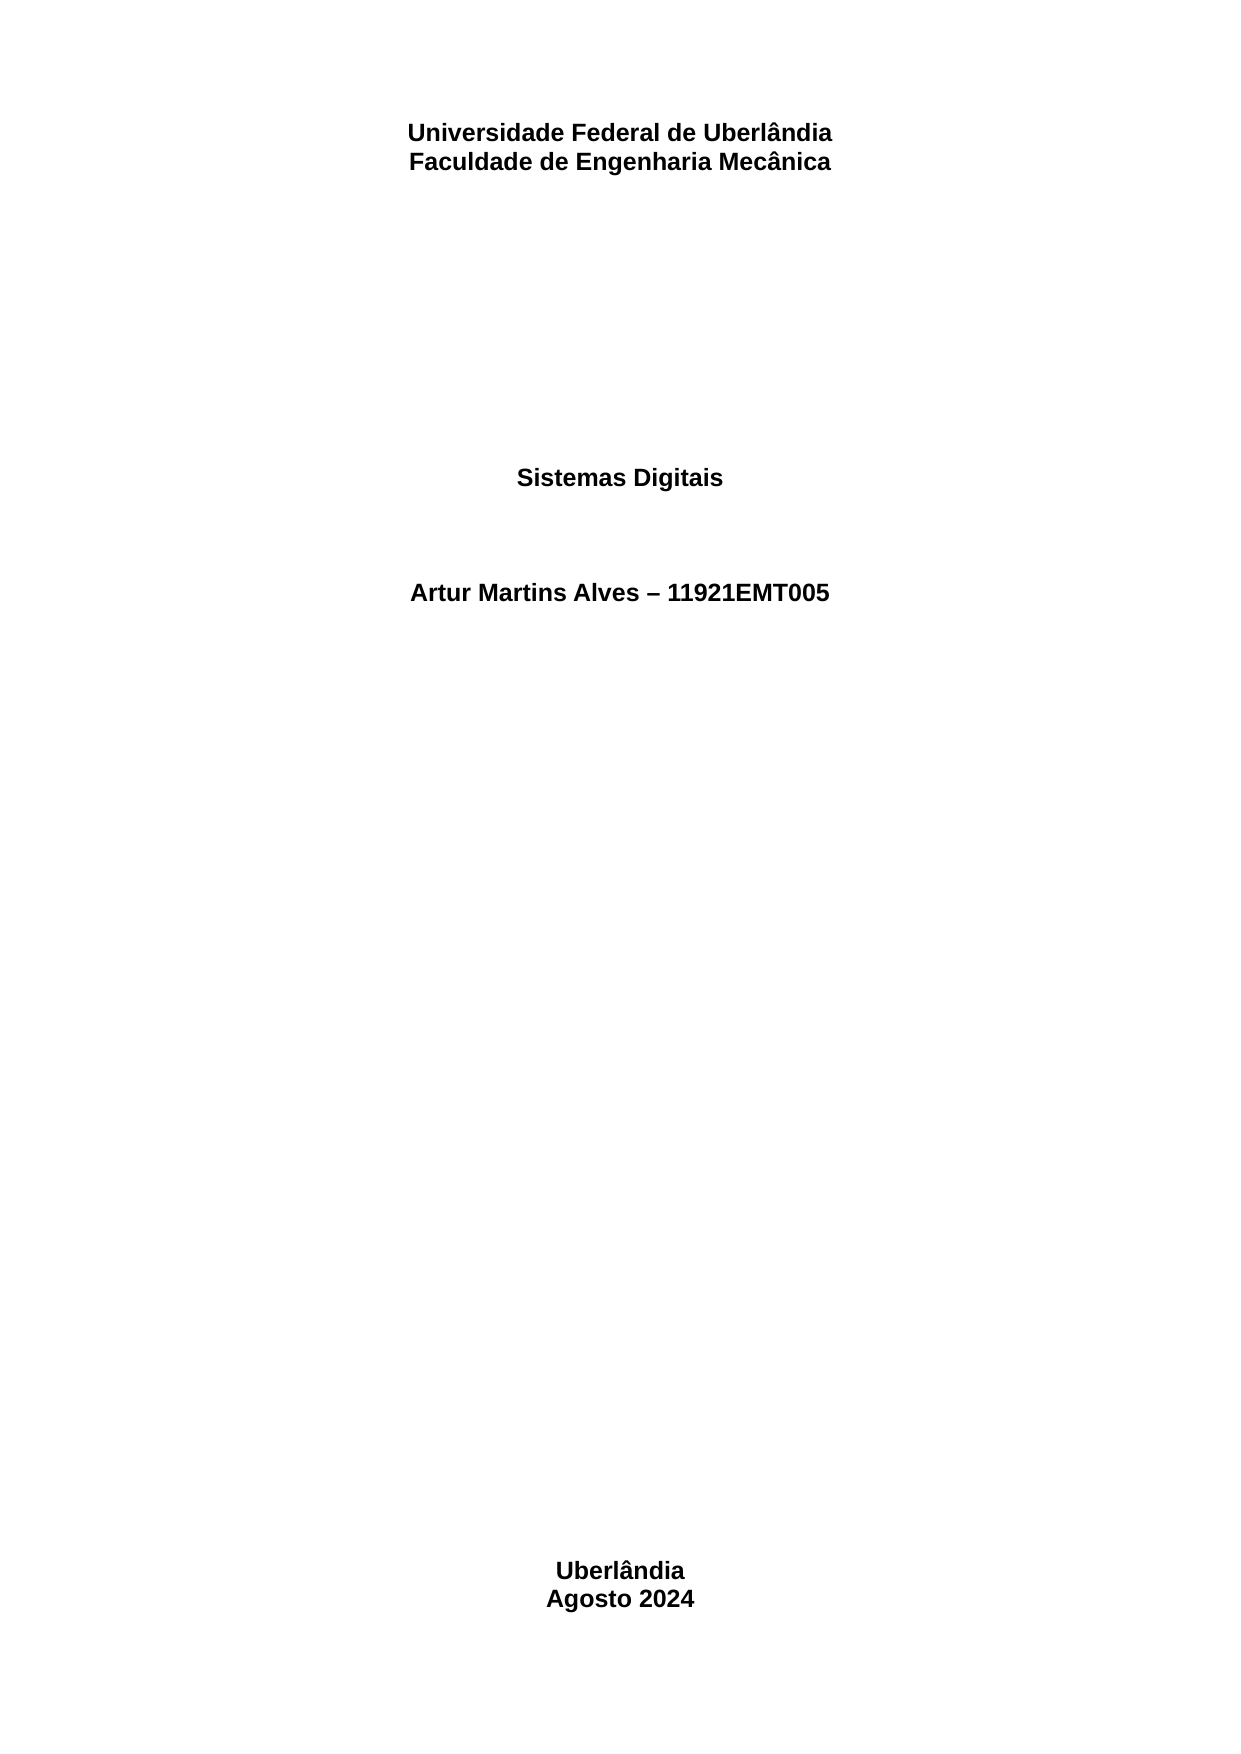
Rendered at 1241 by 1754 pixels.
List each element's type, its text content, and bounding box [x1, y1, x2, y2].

text Artur Martins Alves – 11921EMT005 [118, 578, 1122, 607]
text Sistemas Digitais [118, 463, 1122, 492]
text Universidade Federal de Uberlândia [118, 118, 1122, 147]
text Faculdade de Engenharia Mecânica [118, 147, 1122, 176]
text Agosto 2024 [118, 1584, 1122, 1613]
text Uberlândia [118, 1556, 1122, 1584]
